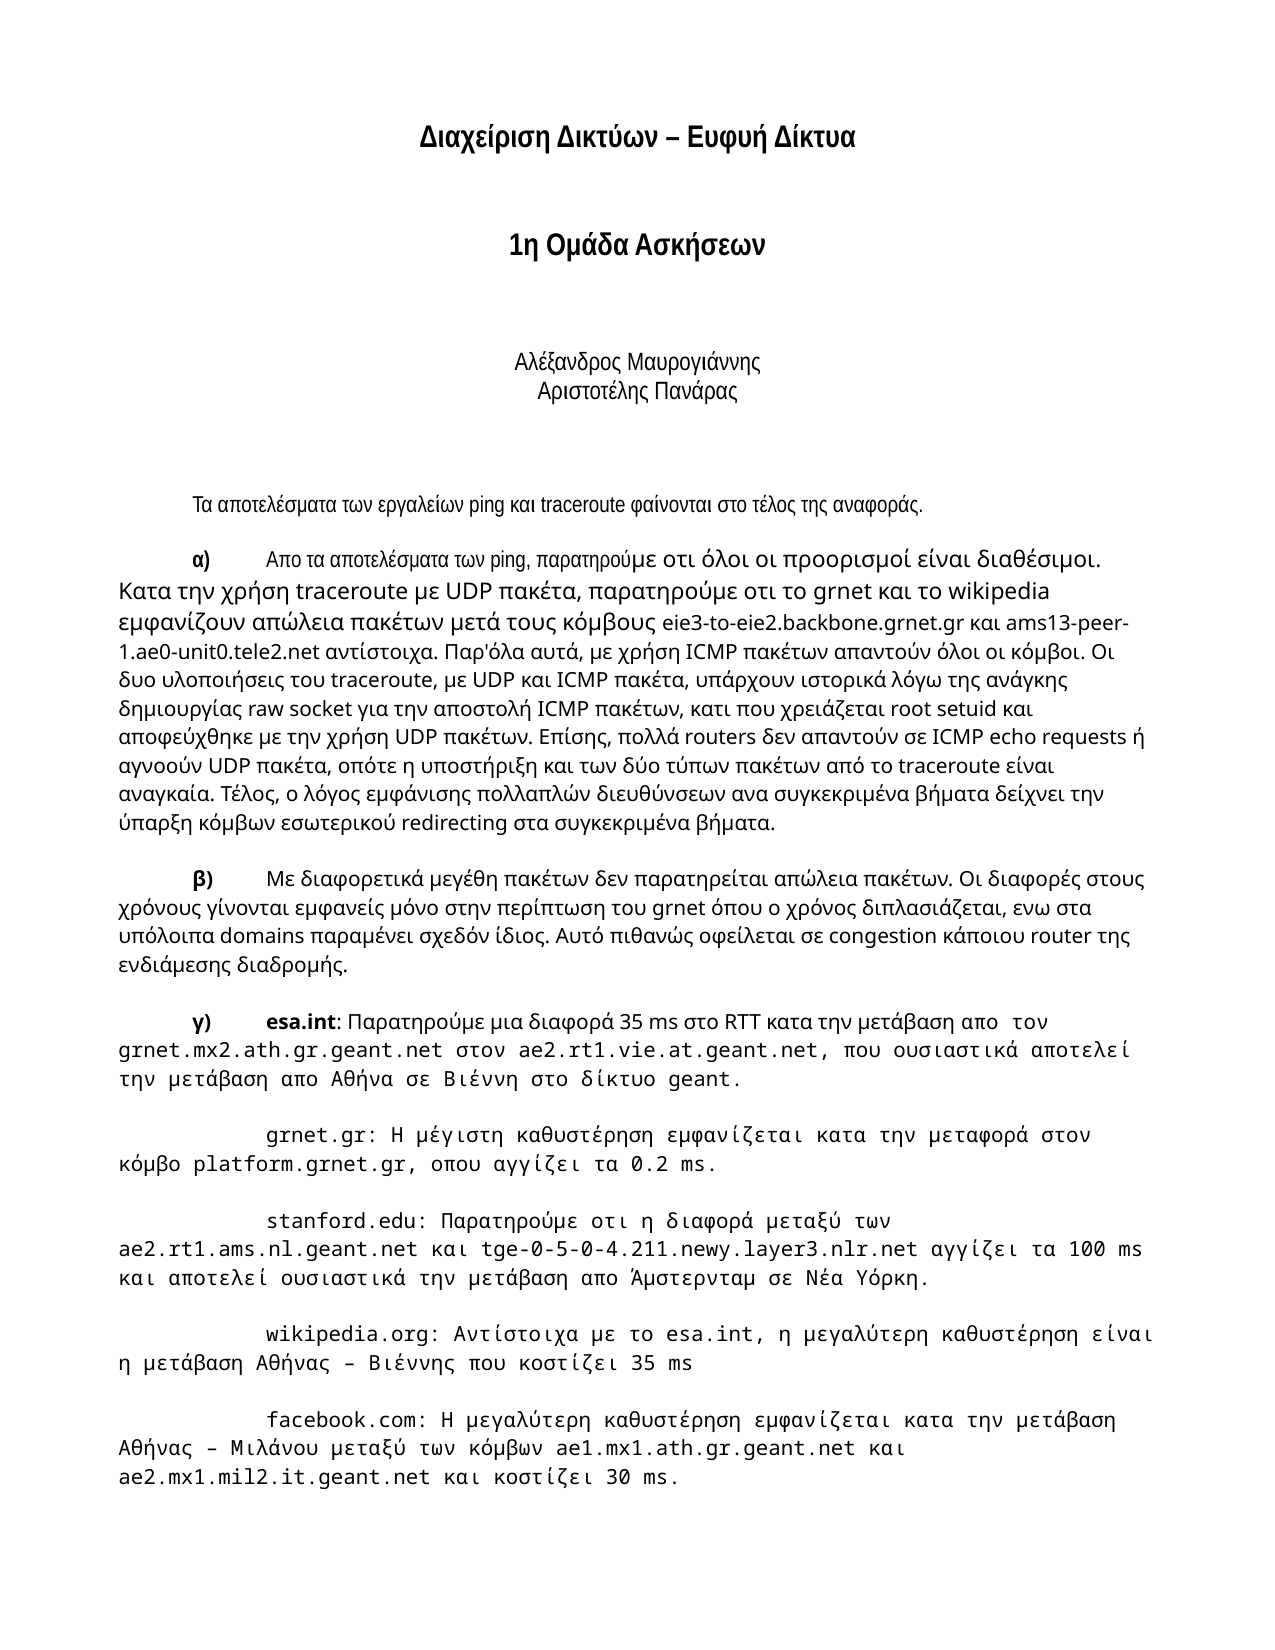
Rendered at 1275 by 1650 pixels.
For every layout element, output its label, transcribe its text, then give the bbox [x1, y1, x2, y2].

text α) Απο τα αποτελέσματα των ping, παρατηρούμε οτι όλοι οι προορισμοί είναι διαθέσιμοι. Κατα την χρήση traceroute με UDP πακέτα, παρατηρούμε οτι το grnet και το wikipedia εμφανίζουν απώλεια πακέτων μετά τους κόμβους eie3-to-eie2.backbone.grnet.gr και ams13-peer-1.ae0-unit0.tele2.net αντίστοιχα. Παρ'όλα αυτά, με χρήση ICMP πακέτων απαντούν όλοι οι κόμβοι. Οι δυο υλοποιήσεις του traceroute, με UDP και ICMP πακέτα, υπάρχουν ιστορικά λόγω της ανάγκης δημιουργίας raw socket για την αποστολή ICMP πακέτων, κατι που χρειάζεται root setuid και αποφεύχθηκε με την χρήση UDP πακέτων. Επίσης, πολλά routers δεν απαντούν σε ICMP echo requests ή αγνοούν UDP πακέτα, οπότε η υποστήριξη και των δύο τύπων πακέτων από το traceroute είναι αναγκαία. Τέλος, ο λόγος εμφάνισης πολλαπλών διευθύνσεων ανα συγκεκριμένα βήματα δείχνει την ύπαρξη κόμβων εσωτερικού redirecting στα συγκεκριμένα βήματα. [118, 543, 1157, 836]
text stanford.edu: Παρατηρούμε οτι η διαφορά μεταξύ των ae2.rt1.ams.nl.geant.net και tge-0-5-0-4.211.newy.layer3.nlr.net αγγίζει τα 100 ms και αποτελεί ουσιαστικά την μετάβαση απο Άμστερνταμ σε Νέα Υόρκη. [118, 1206, 1157, 1291]
text Αλέξανδρος Μαυρογιάννης [118, 347, 1157, 376]
text Διαχείριση Δικτύων – Ευφυή Δίκτυα [118, 118, 1157, 154]
text Τα αποτελέσματα των εργαλείων ping και traceroute φαίνονται στο τέλος της αναφοράς. [118, 491, 1157, 517]
text β) Με διαφορετικά μεγέθη πακέτων δεν παρατηρείται απώλεια πακέτων. Οι διαφορές στους χρόνους γίνονται εμφανείς μόνο στην περίπτωση του grnet όπου ο χρόνος διπλασιάζεται, ενω στα υπόλοιπα domains παραμένει σχεδόν ίδιος. Αυτό πιθανώς οφείλεται σε congestion κάποιου router της ενδιάμεσης διαδρομής. [118, 864, 1157, 978]
text wikipedia.org: Αντίστοιχα με το esa.int, η μεγαλύτερη καθυστέρηση είναι η μετάβαση Αθήνας – Βιέννης που κοστίζει 35 ms [118, 1319, 1157, 1376]
text facebook.com: Η μεγαλύτερη καθυστέρηση εμφανίζεται κατα την μετάβαση Αθήνας – Μιλάνου μεταξύ των κόμβων ae1.mx1.ath.gr.geant.net και ae2.mx1.mil2.it.geant.net και κοστίζει 30 ms. [118, 1405, 1157, 1490]
text γ) esa.int: Παρατηρούμε μια διαφορά 35 ms στο RTT κατα την μετάβαση απο τον grnet.mx2.ath.gr.geant.net στον ae2.rt1.vie.at.geant.net, που ουσιαστικά αποτελεί την μετάβαση απο Αθήνα σε Βιέννη στο δίκτυο geant. [118, 1007, 1157, 1092]
text 1η Ομάδα Ασκήσεων [118, 226, 1157, 261]
text grnet.gr: H μέγιστη καθυστέρηση εμφανίζεται κατα την μεταφορά στον κόμβο platform.grnet.gr, οπου αγγίζει τα 0.2 ms. [118, 1121, 1157, 1177]
text Αριστοτέλης Πανάρας [118, 376, 1157, 405]
